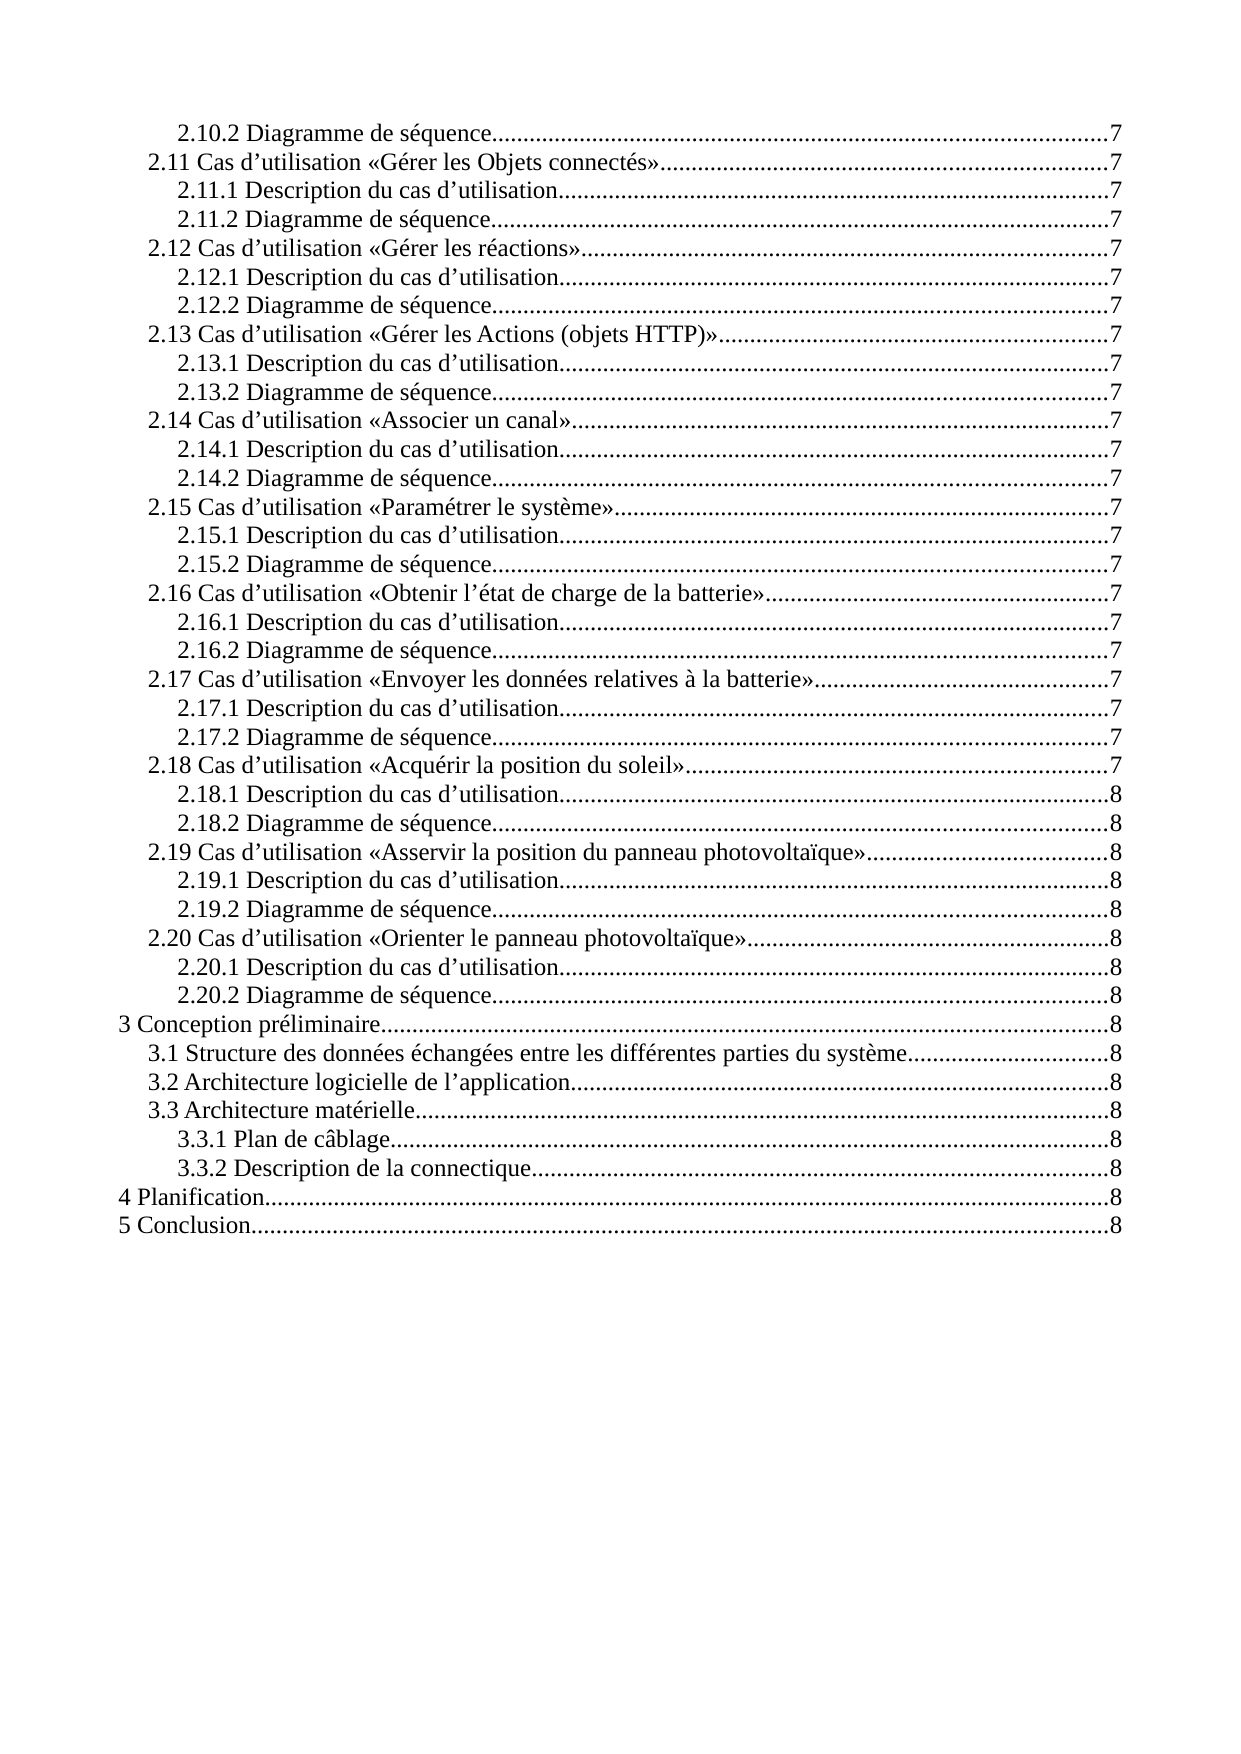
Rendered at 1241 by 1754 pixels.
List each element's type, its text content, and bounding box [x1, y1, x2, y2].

text 2.12 Cas d’utilisation «Gérer les réactions» 7 [148, 233, 1122, 262]
text 2.19.2 Diagramme de séquence 8 [177, 894, 1122, 923]
text 2.10.2 Diagramme de séquence 7 [177, 118, 1122, 147]
text 2.17 Cas d’utilisation «Envoyer les données relatives à la batterie» 7 [148, 664, 1122, 693]
text 3.3.1 Plan de câblage 8 [177, 1124, 1122, 1153]
text 2.15.2 Diagramme de séquence 7 [177, 549, 1122, 578]
text 2.14.1 Description du cas d’utilisation 7 [177, 434, 1122, 463]
text 2.14.2 Diagramme de séquence 7 [177, 463, 1122, 492]
text 2.15.1 Description du cas d’utilisation 7 [177, 521, 1122, 549]
text 2.11.1 Description du cas d’utilisation 7 [177, 176, 1122, 204]
text 2.11 Cas d’utilisation «Gérer les Objets connectés» 7 [148, 147, 1122, 176]
text 2.13.1 Description du cas d’utilisation 7 [177, 348, 1122, 377]
text 3.3.2 Description de la connectique 8 [177, 1153, 1122, 1182]
text 4 Planification 8 [118, 1182, 1122, 1211]
text 2.18.1 Description du cas d’utilisation 8 [177, 779, 1122, 808]
text 2.14 Cas d’utilisation «Associer un canal» 7 [148, 406, 1122, 434]
text 2.16.1 Description du cas d’utilisation 7 [177, 607, 1122, 636]
text 2.19 Cas d’utilisation «Asservir la position du panneau photovoltaïque» 8 [148, 837, 1122, 866]
text 2.11.2 Diagramme de séquence 7 [177, 204, 1122, 233]
text 2.20.1 Description du cas d’utilisation 8 [177, 952, 1122, 981]
text 2.15 Cas d’utilisation «Paramétrer le système» 7 [148, 492, 1122, 521]
text 2.20 Cas d’utilisation «Orienter le panneau photovoltaïque» 8 [148, 923, 1122, 952]
text 2.16.2 Diagramme de séquence 7 [177, 636, 1122, 664]
text 2.12.2 Diagramme de séquence 7 [177, 291, 1122, 319]
text 2.17.1 Description du cas d’utilisation 7 [177, 693, 1122, 722]
text 2.16 Cas d’utilisation «Obtenir l’état de charge de la batterie» 7 [148, 578, 1122, 607]
text 2.13.2 Diagramme de séquence 7 [177, 377, 1122, 406]
text 2.20.2 Diagramme de séquence 8 [177, 981, 1122, 1009]
text 5 Conclusion 8 [118, 1211, 1122, 1239]
text 2.18.2 Diagramme de séquence 8 [177, 808, 1122, 837]
text 3 Conception préliminaire 8 [118, 1009, 1122, 1038]
text 3.1 Structure des données échangées entre les différentes parties du système 8 [148, 1038, 1122, 1067]
text 2.12.1 Description du cas d’utilisation 7 [177, 262, 1122, 291]
text 2.18 Cas d’utilisation «Acquérir la position du soleil» 7 [148, 751, 1122, 779]
text 2.17.2 Diagramme de séquence 7 [177, 722, 1122, 751]
text 2.19.1 Description du cas d’utilisation 8 [177, 866, 1122, 894]
text 2.13 Cas d’utilisation «Gérer les Actions (objets HTTP)» 7 [148, 319, 1122, 348]
text 3.2 Architecture logicielle de l’application 8 [148, 1067, 1122, 1096]
text 3.3 Architecture matérielle 8 [148, 1096, 1122, 1124]
